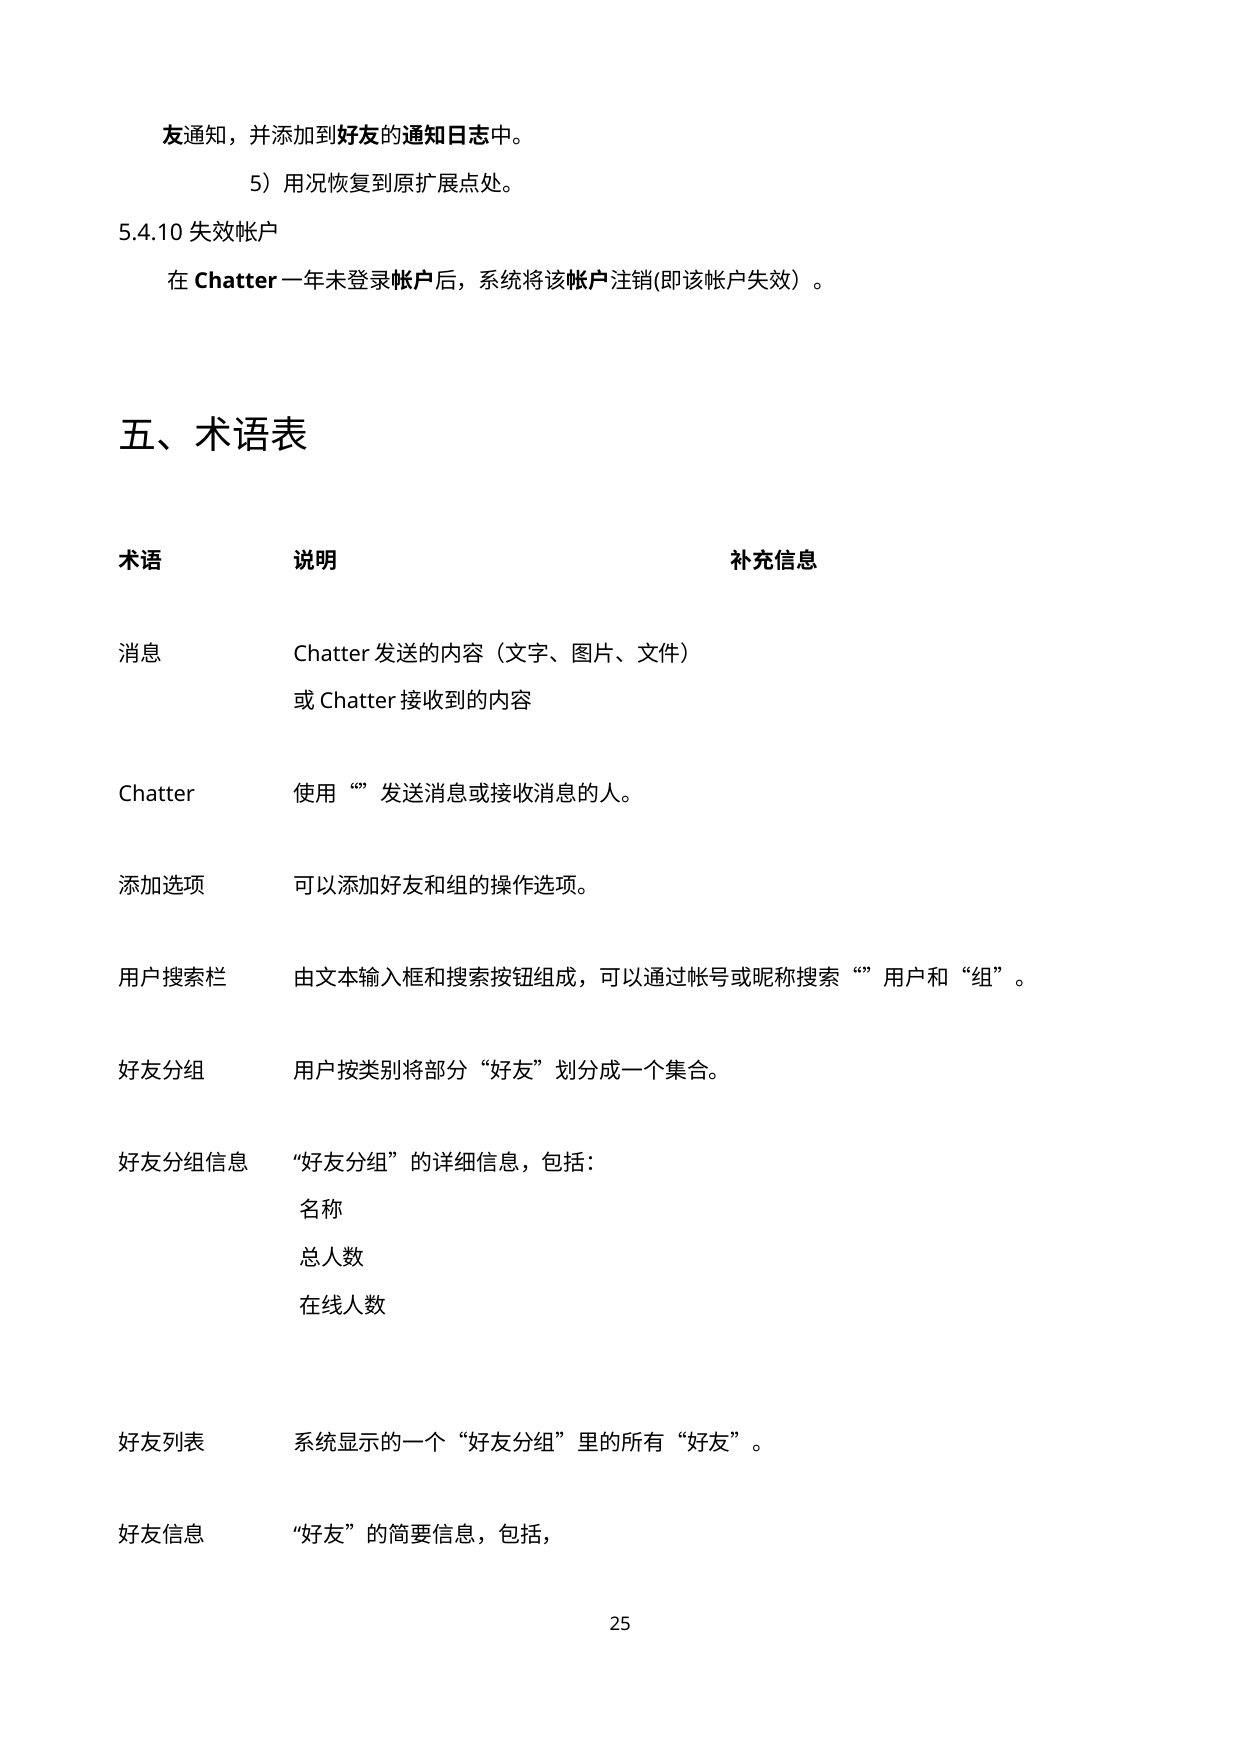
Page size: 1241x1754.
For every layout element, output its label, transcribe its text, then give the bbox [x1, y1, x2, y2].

text 名称 [118, 1192, 1122, 1224]
text 在Chatter一年未登录帐户后，系统将该帐户注销(即该帐户失效）。 [118, 263, 1122, 295]
text 好友信息 “好友”的简要信息，包括， [118, 1517, 1122, 1549]
text Chatter 使用“”发送消息或接收消息的人。 [118, 776, 1122, 807]
text 好友列表 系统显示的一个“好友分组”里的所有“好友”。 [118, 1425, 1122, 1456]
text 总人数 [118, 1240, 1122, 1272]
text 5）用况恢复到原扩展点处。 [118, 166, 1122, 197]
text 或Chatter接收到的内容 [118, 683, 1122, 715]
text 好友分组 用户按类别将部分“好友”划分成一个集合。 [118, 1053, 1122, 1084]
text 消息 Chatter发送的内容（文字、图片、文件） [118, 636, 1122, 668]
subtitle 五、术语表 [118, 404, 1122, 459]
text 好友分组信息 “好友分组”的详细信息，包括： [118, 1145, 1122, 1177]
text 术语 说明 补充信息 [118, 543, 1122, 575]
text 5.4.10 失效帐户 [118, 213, 1122, 247]
text 在线人数 [118, 1288, 1122, 1319]
text 用户搜索栏 由文本输入框和搜索按钮组成，可以通过帐号或昵称搜索“”用户和“组”。 [118, 960, 1122, 992]
text 添加选项 可以添加好友和组的操作选项。 [118, 868, 1122, 900]
text 友通知，并添加到好友的通知日志中。 [118, 118, 1122, 150]
